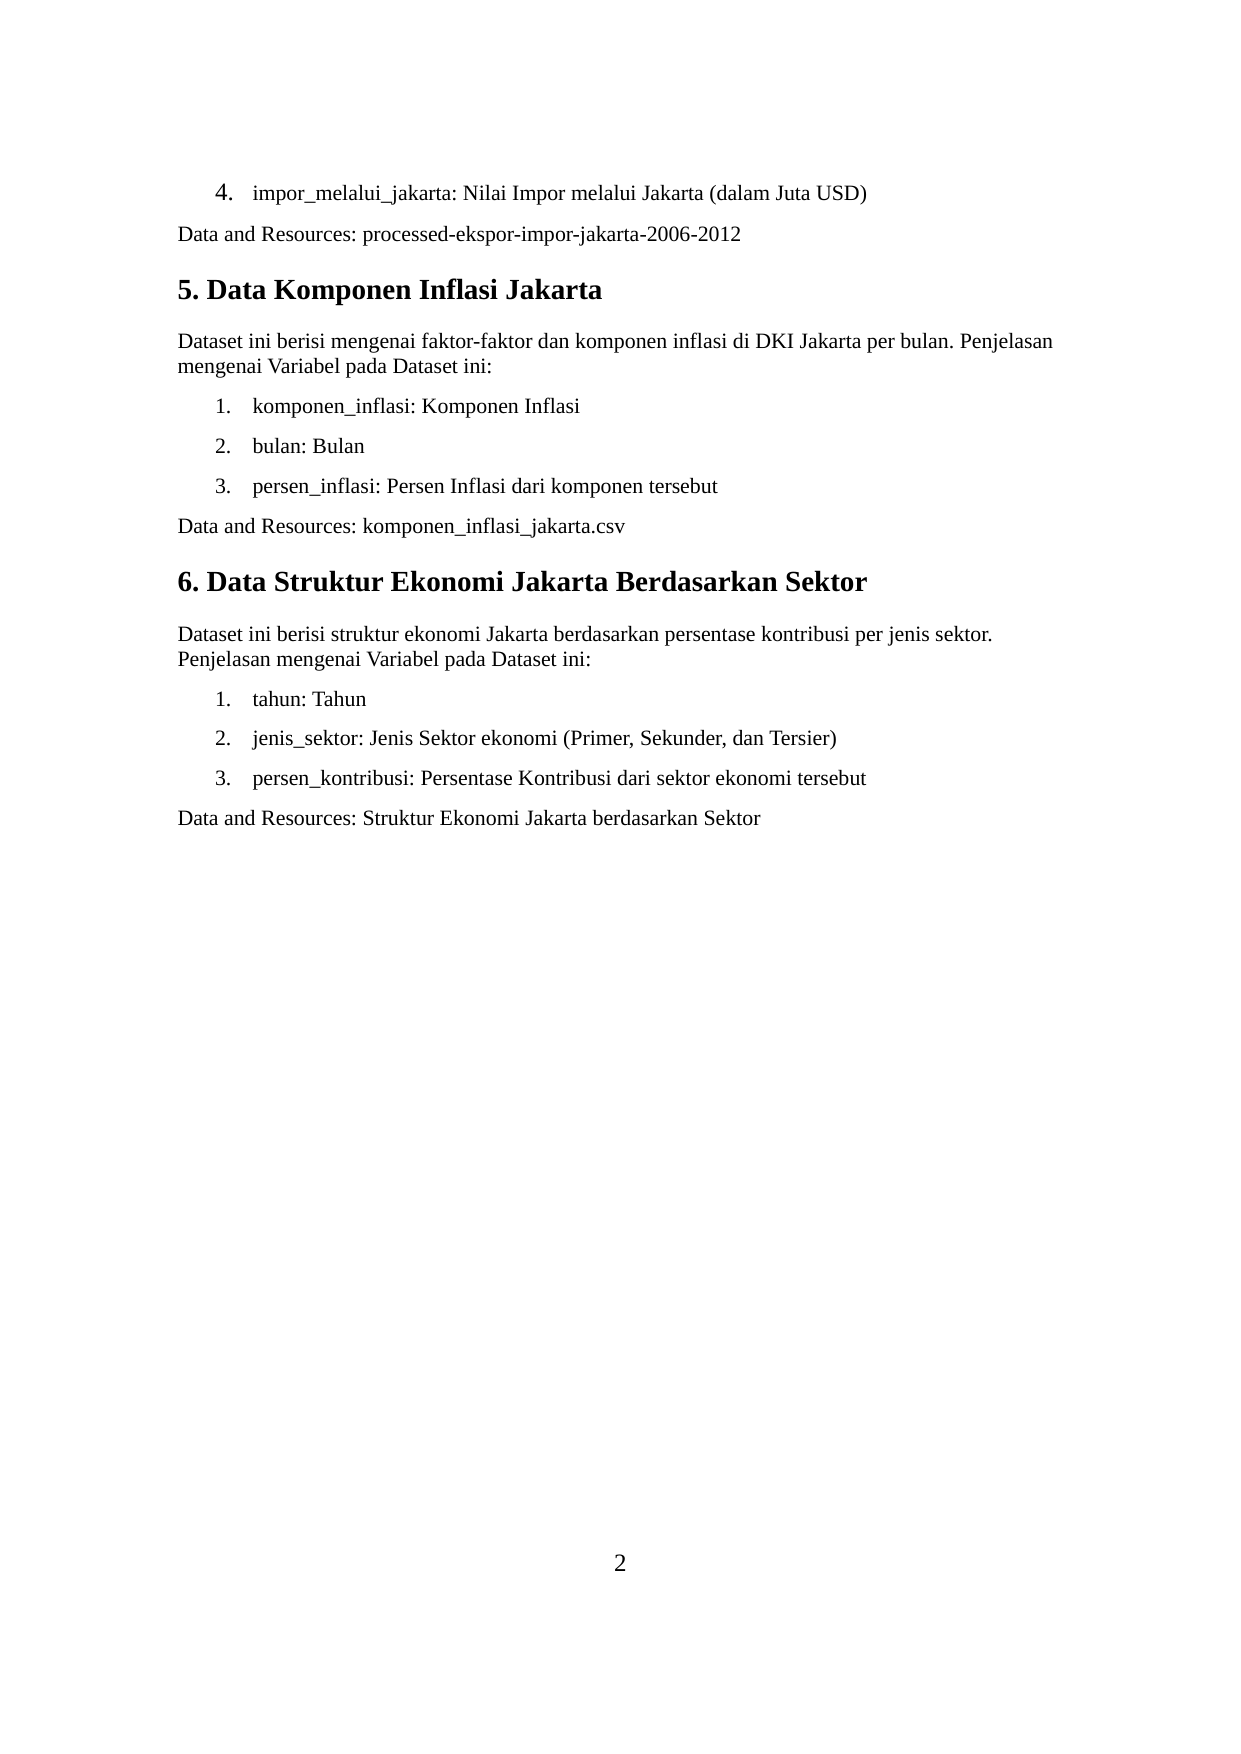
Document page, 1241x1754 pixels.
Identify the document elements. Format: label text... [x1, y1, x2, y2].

list persen_kontribusi: Persentase Kontribusi dari sektor ekonomi tersebut [215, 765, 1063, 790]
list komponen_inflasi: Komponen Inflasi [215, 393, 1063, 418]
list tahun: Tahun [215, 686, 1063, 711]
subtitle Data Struktur Ekonomi Jakarta Berdasarkan Sektor [177, 564, 1063, 598]
text Dataset ini berisi mengenai faktor-faktor dan komponen inflasi di DKI Jakarta per bulan. Penjelasan mengenai Variabel pada Dataset ini: [177, 328, 1063, 379]
text Dataset ini berisi struktur ekonomi Jakarta berdasarkan persentase kontribusi per jenis sektor. Penjelasan mengenai Variabel pada Dataset ini: [177, 621, 1063, 671]
list bulan: Bulan [215, 433, 1063, 458]
list persen_inflasi: Persen Inflasi dari komponen tersebut [215, 473, 1063, 498]
subtitle Data Komponen Inflasi Jakarta [177, 272, 1063, 306]
list impor_melalui_jakarta: Nilai Impor melalui Jakarta (dalam Juta USD) [215, 177, 1063, 206]
list jenis_sektor: Jenis Sektor ekonomi (Primer, Sekunder, dan Tersier) [215, 725, 1063, 751]
text Data and Resources: komponen_inflasi_jakarta.csv [177, 513, 1063, 538]
text Data and Resources: processed-ekspor-impor-jakarta-2006-2012 [177, 221, 1063, 246]
text Data and Resources: Struktur Ekonomi Jakarta berdasarkan Sektor [177, 805, 1063, 830]
